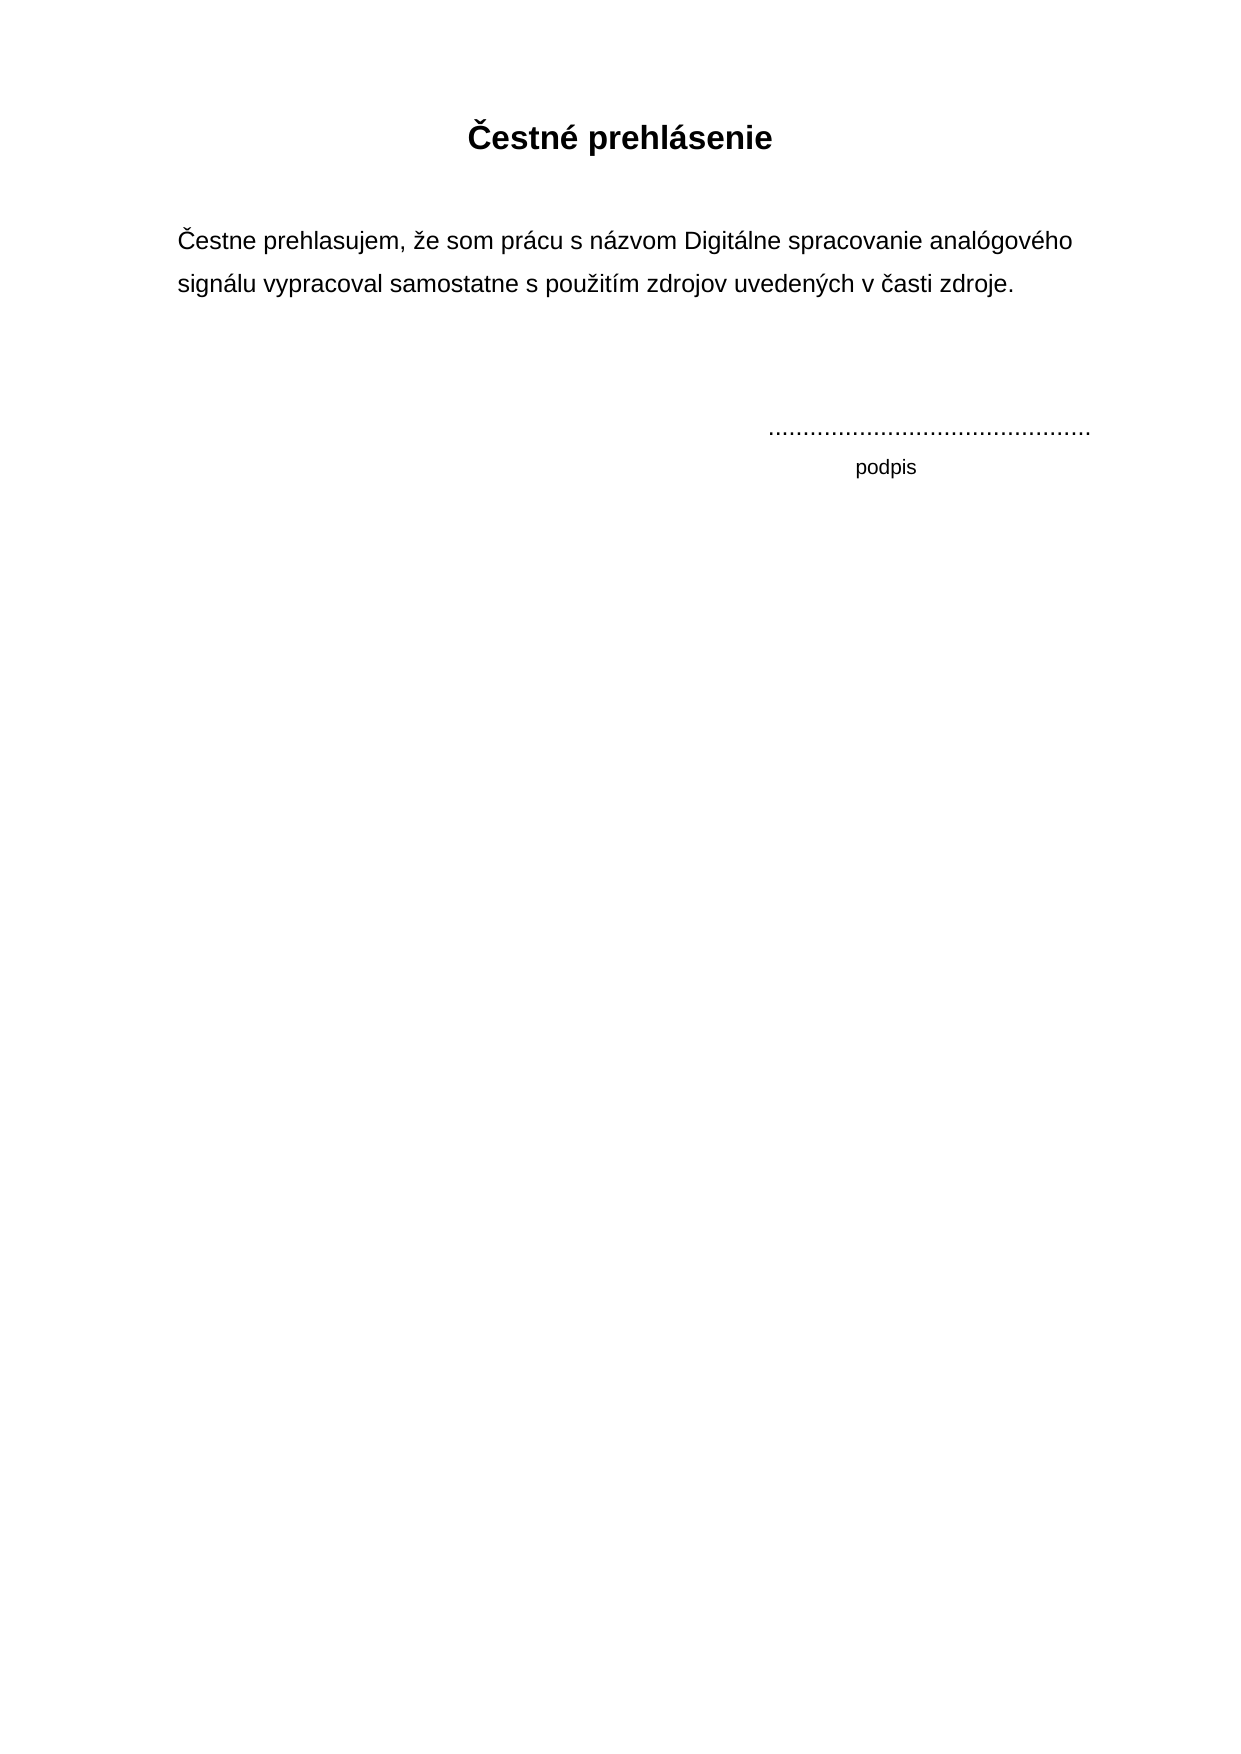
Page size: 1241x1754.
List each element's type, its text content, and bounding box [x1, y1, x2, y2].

text Čestne prehlasujem, že som prácu s názvom Digitálne spracovanie analógového signálu vypracoval samostatne s použitím zdrojov uvedených v časti zdroje. [177, 226, 1122, 298]
text podpis [709, 455, 1063, 479]
text Čestné prehlásenie [118, 118, 1122, 157]
